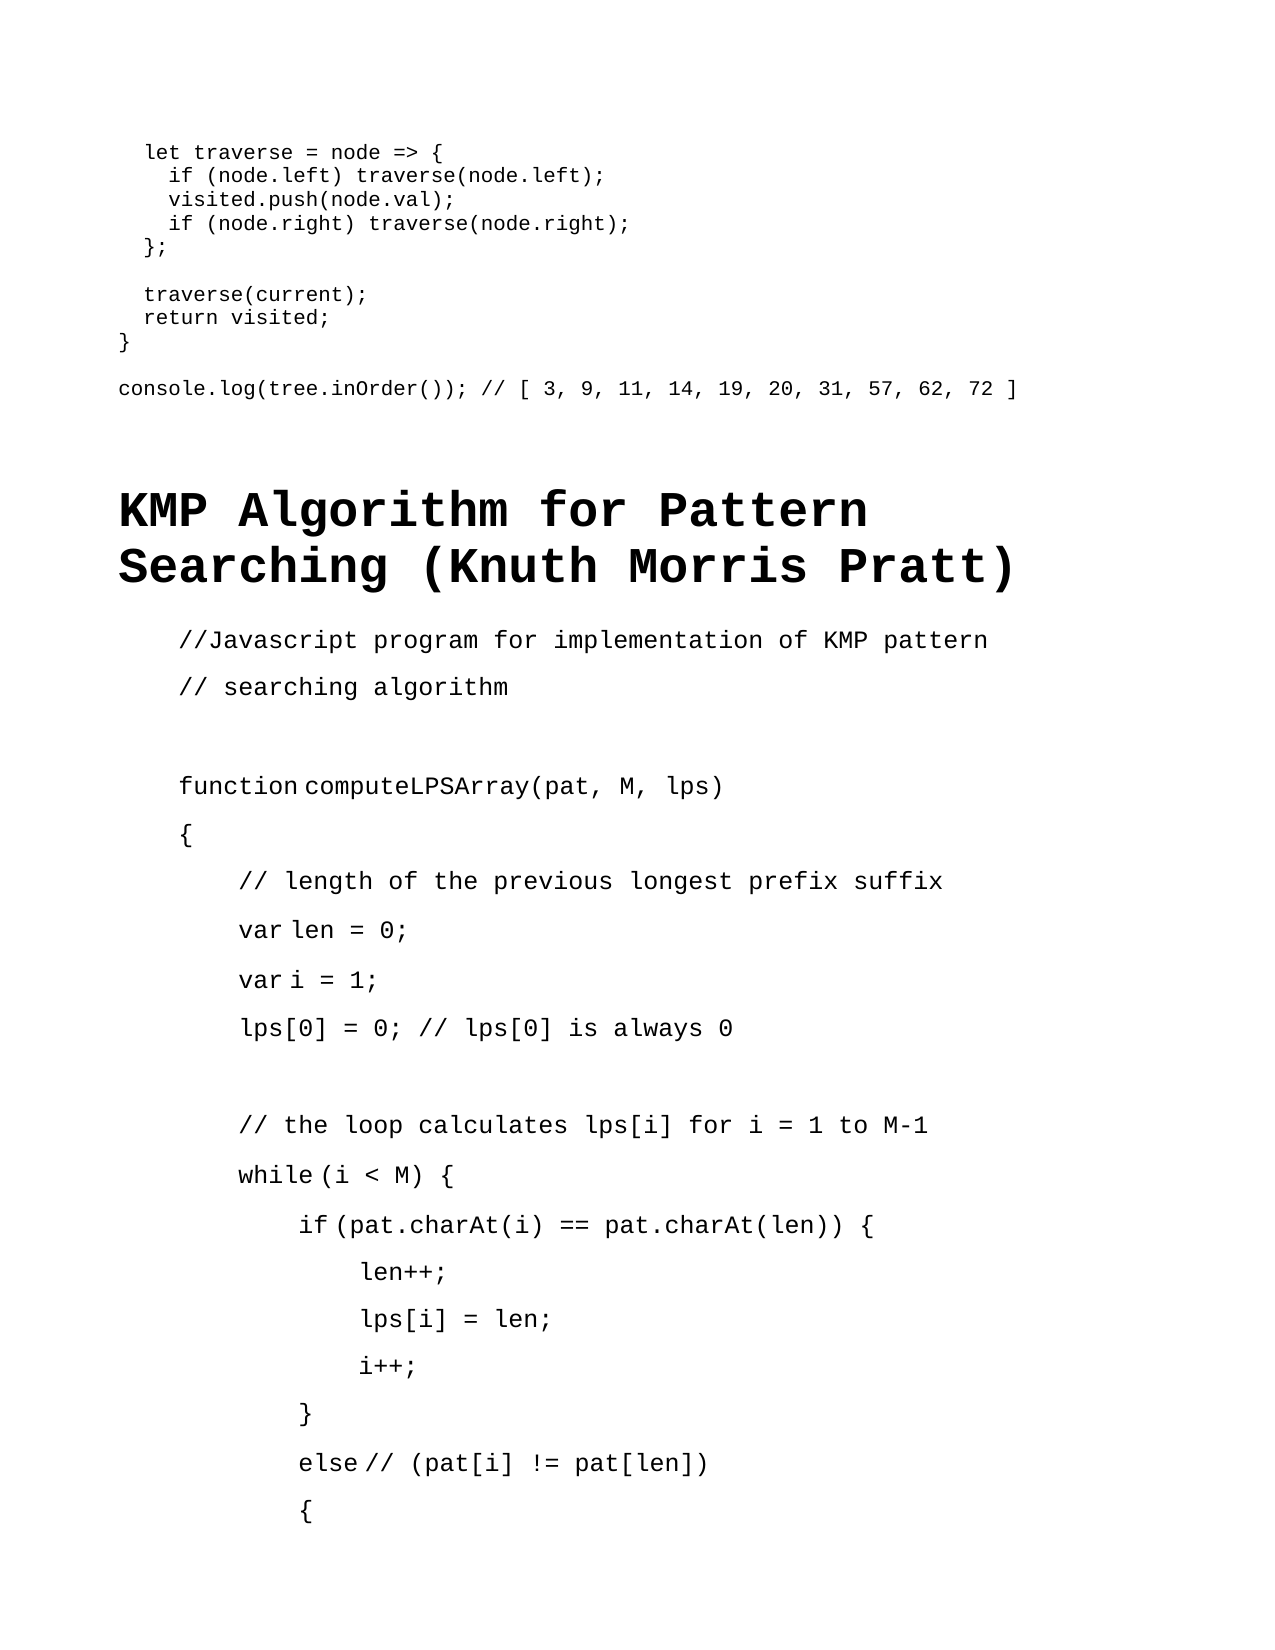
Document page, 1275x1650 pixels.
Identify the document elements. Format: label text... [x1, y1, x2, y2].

text if (node.left) traverse(node.left); [118, 165, 1157, 189]
text // searching algorithm [118, 674, 1157, 703]
text var len = 0; [118, 916, 1157, 946]
text traverse(current); [118, 284, 1157, 307]
text } [118, 331, 1157, 354]
text if (pat.charAt(i) == pat.charAt(len)) { [118, 1210, 1157, 1241]
text while (i < M) { [118, 1160, 1157, 1191]
text console.log(tree.inOrder()); // [ 3, 9, 11, 14, 19, 20, 31, 57, 62, 72 ] [118, 378, 1157, 402]
text function computeLPSArray(pat, M, lps) [118, 771, 1157, 802]
text lps[i] = len; [118, 1307, 1157, 1335]
text { [118, 821, 1157, 850]
text }; [118, 236, 1157, 260]
text visited.push(node.val); [118, 189, 1157, 213]
text // the loop calculates lps[i] for i = 1 to M-1 [118, 1113, 1157, 1141]
subtitle KMP Algorithm for Pattern Searching (Knuth Morris Pratt) [118, 484, 1157, 598]
text lps[0] = 0; // lps[0] is always 0 [118, 1016, 1157, 1044]
text { [118, 1498, 1157, 1526]
text var i = 1; [118, 966, 1157, 996]
text len++; [118, 1260, 1157, 1288]
text } [118, 1401, 1157, 1429]
text else // (pat[i] != pat[len]) [118, 1448, 1157, 1479]
text i++; [118, 1354, 1157, 1382]
text if (node.right) traverse(node.right); [118, 213, 1157, 236]
text // length of the previous longest prefix suffix [118, 868, 1157, 897]
text let traverse = node => { [118, 142, 1157, 165]
text return visited; [118, 307, 1157, 331]
text //Javascript program for implementation of KMP pattern [118, 627, 1157, 656]
